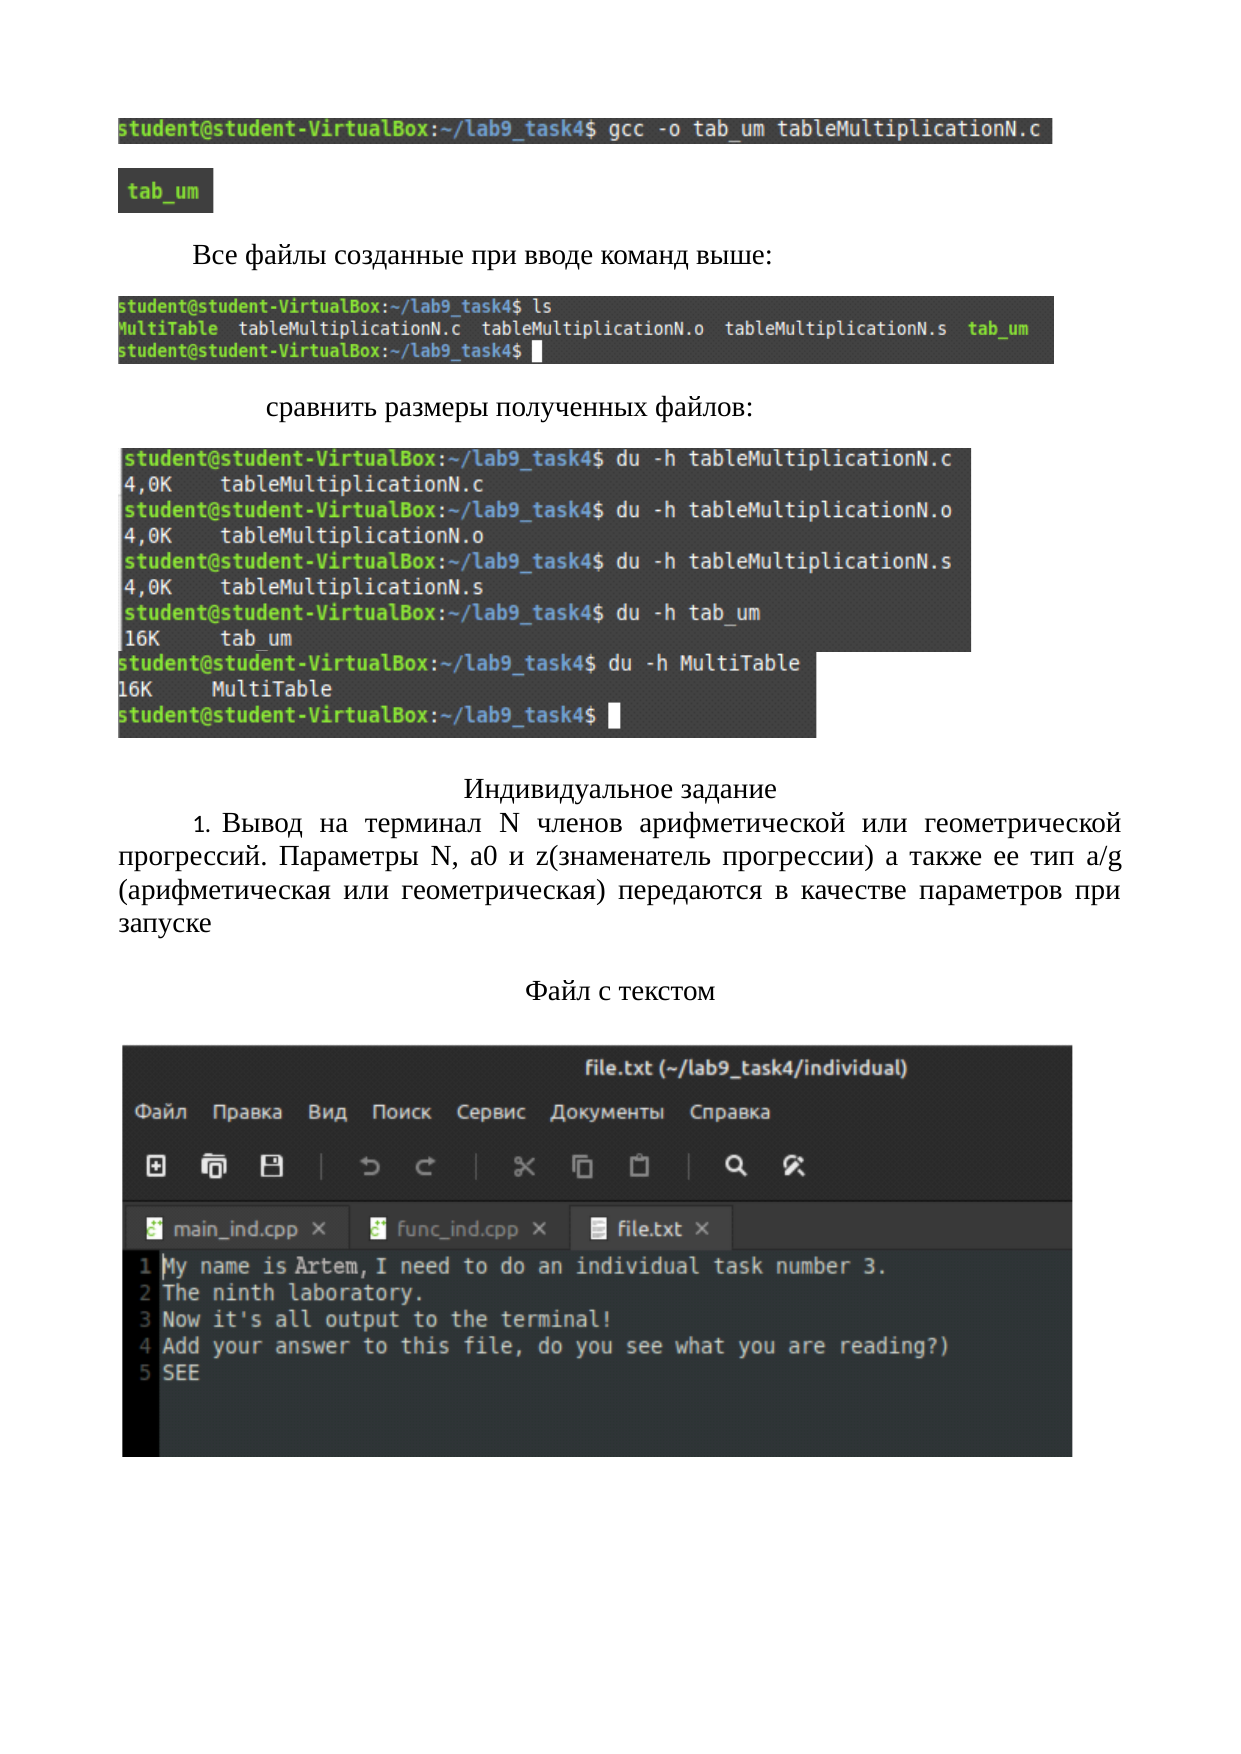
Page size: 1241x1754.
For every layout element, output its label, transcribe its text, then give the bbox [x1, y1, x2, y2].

text Все файлы созданные при вводе команд выше: [118, 237, 1122, 271]
text Файл с текстом [118, 973, 1122, 1006]
text сравнить размеры полученных файлов: [118, 389, 1122, 423]
text Индивидуальное задание [118, 771, 1122, 805]
list Вывод на терминал N членов арифметической или геометрической прогрессий. Параметры N, a0 и z(знаменатель прогрессии) а также ее тип a/g (арифметическая или геометрическая) передаются в качестве параметров при запуске [118, 805, 1122, 939]
